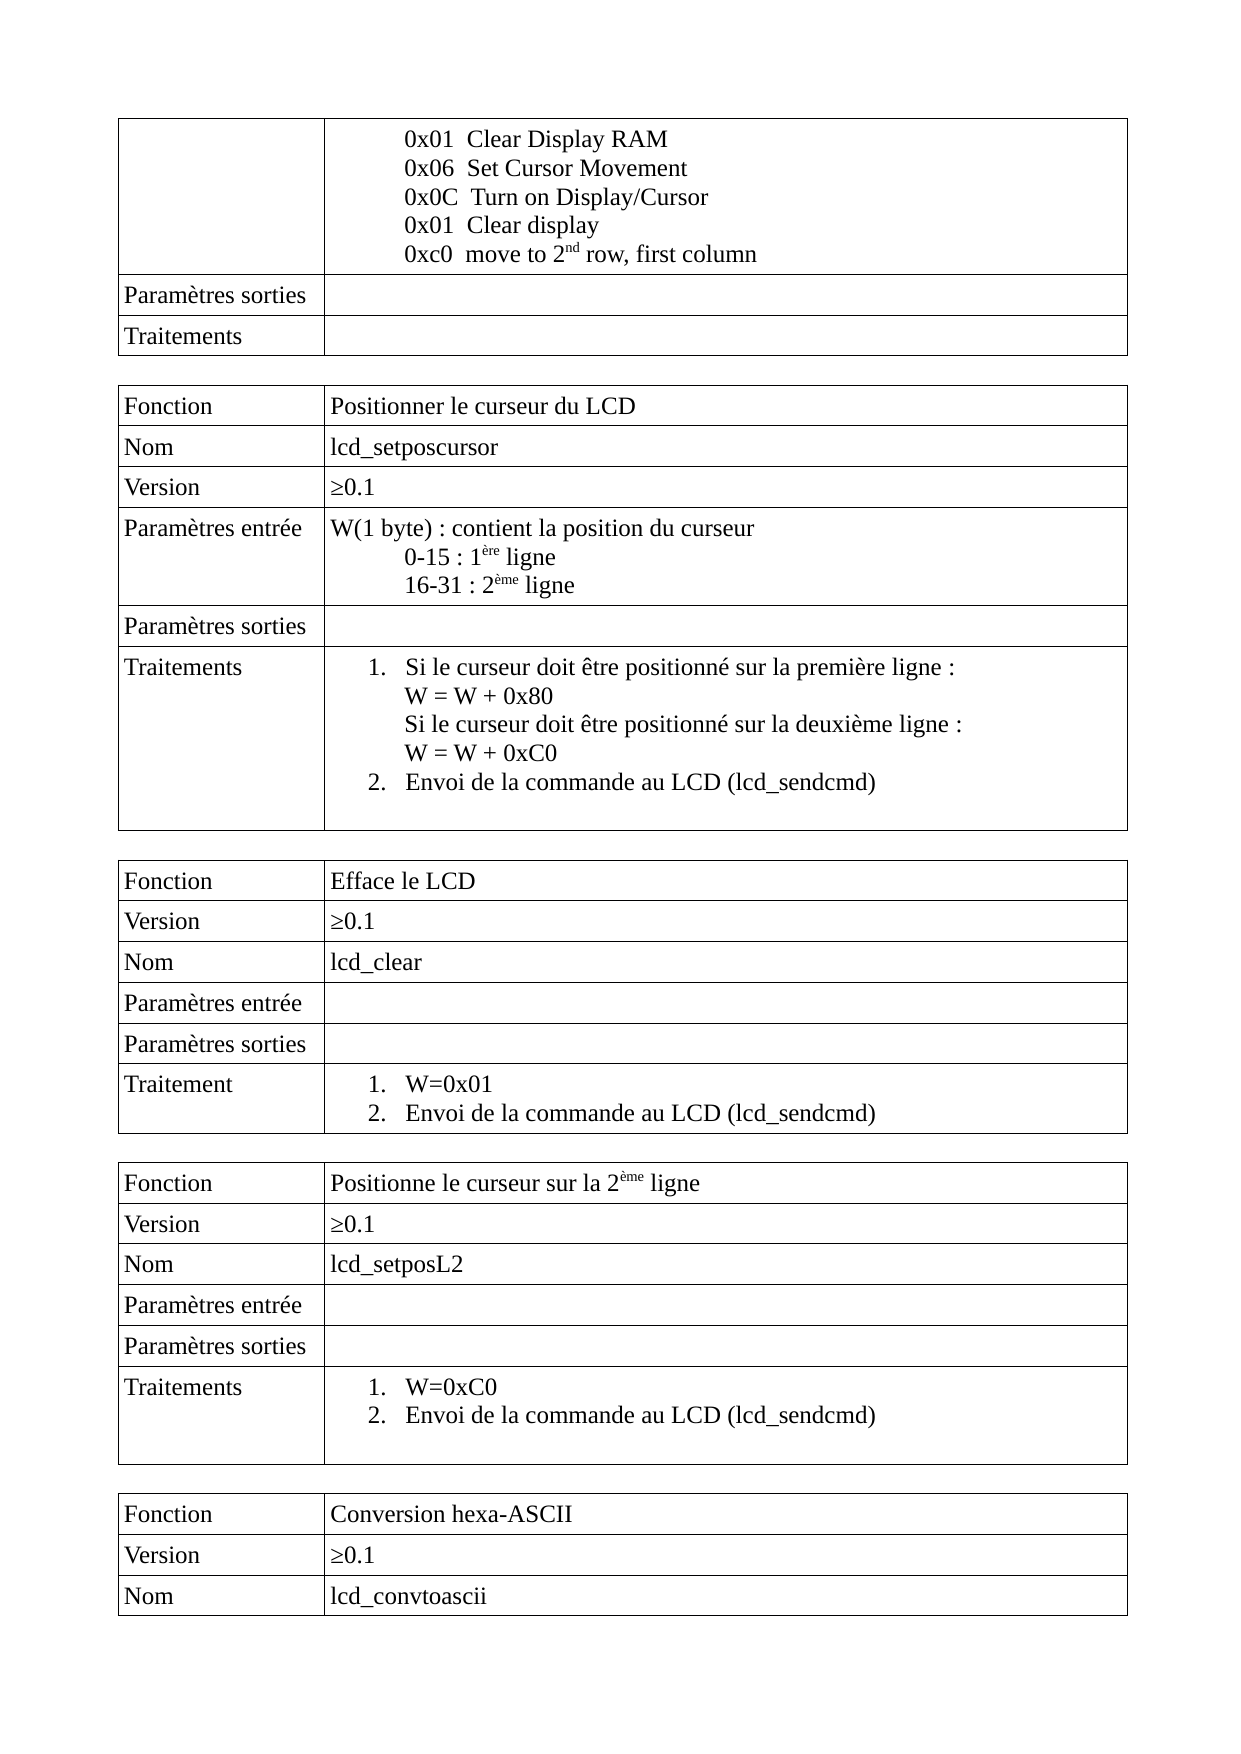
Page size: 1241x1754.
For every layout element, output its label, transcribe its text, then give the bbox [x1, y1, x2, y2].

table_cell [119, 119, 324, 274]
table_cell Traitements [119, 316, 324, 355]
table_header Fonction [119, 1494, 324, 1534]
table_cell Traitements [119, 1367, 324, 1464]
table_header Efface le LCD [325, 861, 1127, 900]
table_cell Nom [119, 426, 324, 466]
table_header Fonction [119, 386, 324, 425]
table_cell ≥0.1 [325, 901, 1127, 941]
table_cell [325, 275, 1127, 314]
table_cell [325, 1326, 1127, 1366]
table_cell lcd_clear [325, 942, 1127, 982]
table_cell Paramètres sorties [119, 1326, 324, 1366]
table_cell Paramètres entrée [119, 508, 324, 605]
table_header Fonction [119, 861, 324, 900]
table_cell Nom [119, 1576, 324, 1615]
table_cell ≥0.1 [325, 1535, 1127, 1574]
table_cell [325, 316, 1127, 355]
table_cell ≥0.1 [325, 467, 1127, 507]
table_cell Paramètres sorties [119, 275, 324, 314]
table_header Fonction [119, 1163, 324, 1203]
table_cell Paramètres entrée [119, 983, 324, 1022]
table_cell Version [119, 1204, 324, 1243]
table_cell Version [119, 1535, 324, 1574]
table_cell Nom [119, 942, 324, 982]
table_cell lcd_convtoascii [325, 1576, 1127, 1615]
table_cell 0x01 Clear Display RAM 0x06 Set Cursor Movement 0x0C Turn on Display/Cursor 0x01 Clear display 0xc0 move to 2nd row, first column [325, 119, 1127, 274]
table_header Positionne le curseur sur la 2ème ligne [325, 1163, 1127, 1203]
table_cell lcd_setposL2 [325, 1244, 1127, 1284]
table_header Conversion hexa-ASCII [325, 1494, 1127, 1534]
table_cell ≥0.1 [325, 1204, 1127, 1243]
table_cell Version [119, 467, 324, 507]
table_cell Traitement [119, 1064, 324, 1133]
table_cell Paramètres entrée [119, 1285, 324, 1325]
table_cell W(1 byte) : contient la position du curseur 0-15 : 1ère ligne 16-31 : 2ème ligne [325, 508, 1127, 605]
table_cell [325, 1024, 1127, 1063]
table_cell lcd_setposcursor [325, 426, 1127, 466]
table_header Positionner le curseur du LCD [325, 386, 1127, 425]
table_cell Version [119, 901, 324, 941]
table_cell [325, 983, 1127, 1022]
table_cell Paramètres sorties [119, 1024, 324, 1063]
table_cell Nom [119, 1244, 324, 1284]
table_cell Si le curseur doit être positionné sur la première ligne : W = W + 0x80 Si le curseur doit être positionné sur la deuxième ligne : W = W + 0xC0 Envoi de la commande au LCD (lcd_sendcmd) [325, 647, 1127, 830]
table_cell Traitements [119, 647, 324, 830]
table_cell [325, 1285, 1127, 1325]
table_cell W=0x01 Envoi de la commande au LCD (lcd_sendcmd) [325, 1064, 1127, 1133]
table_cell [325, 606, 1127, 646]
table_cell W=0xC0 Envoi de la commande au LCD (lcd_sendcmd) [325, 1367, 1127, 1464]
table_cell Paramètres sorties [119, 606, 324, 646]
